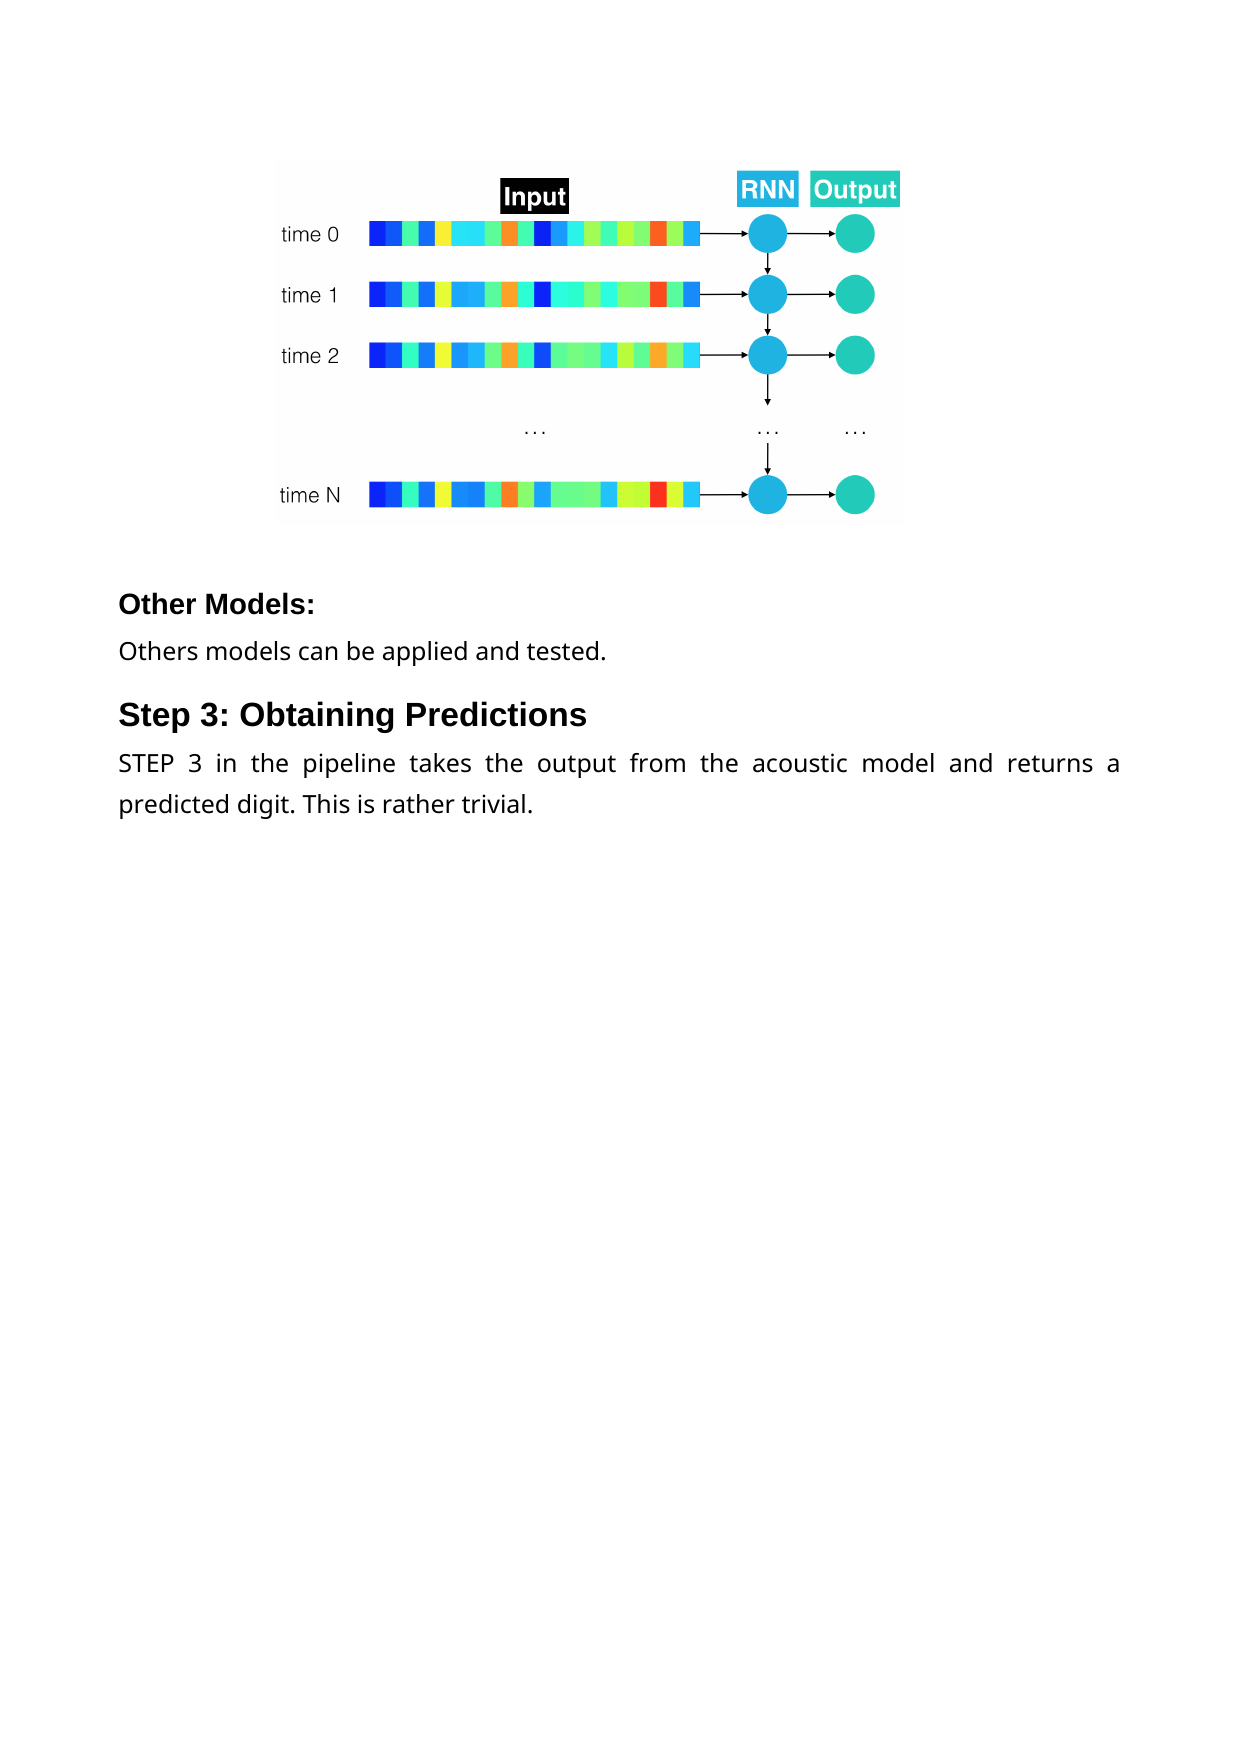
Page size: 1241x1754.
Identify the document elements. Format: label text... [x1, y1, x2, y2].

subtitle Other Models: [118, 587, 1122, 621]
text STEP 3 in the pipeline takes the output from the acoustic model and returns a predicted digit. This is rather trivial. [118, 746, 1122, 821]
subtitle Step 3: Obtaining Predictions [118, 695, 1122, 733]
text Others models can be applied and tested. [118, 633, 1122, 667]
picture [275, 159, 906, 525]
